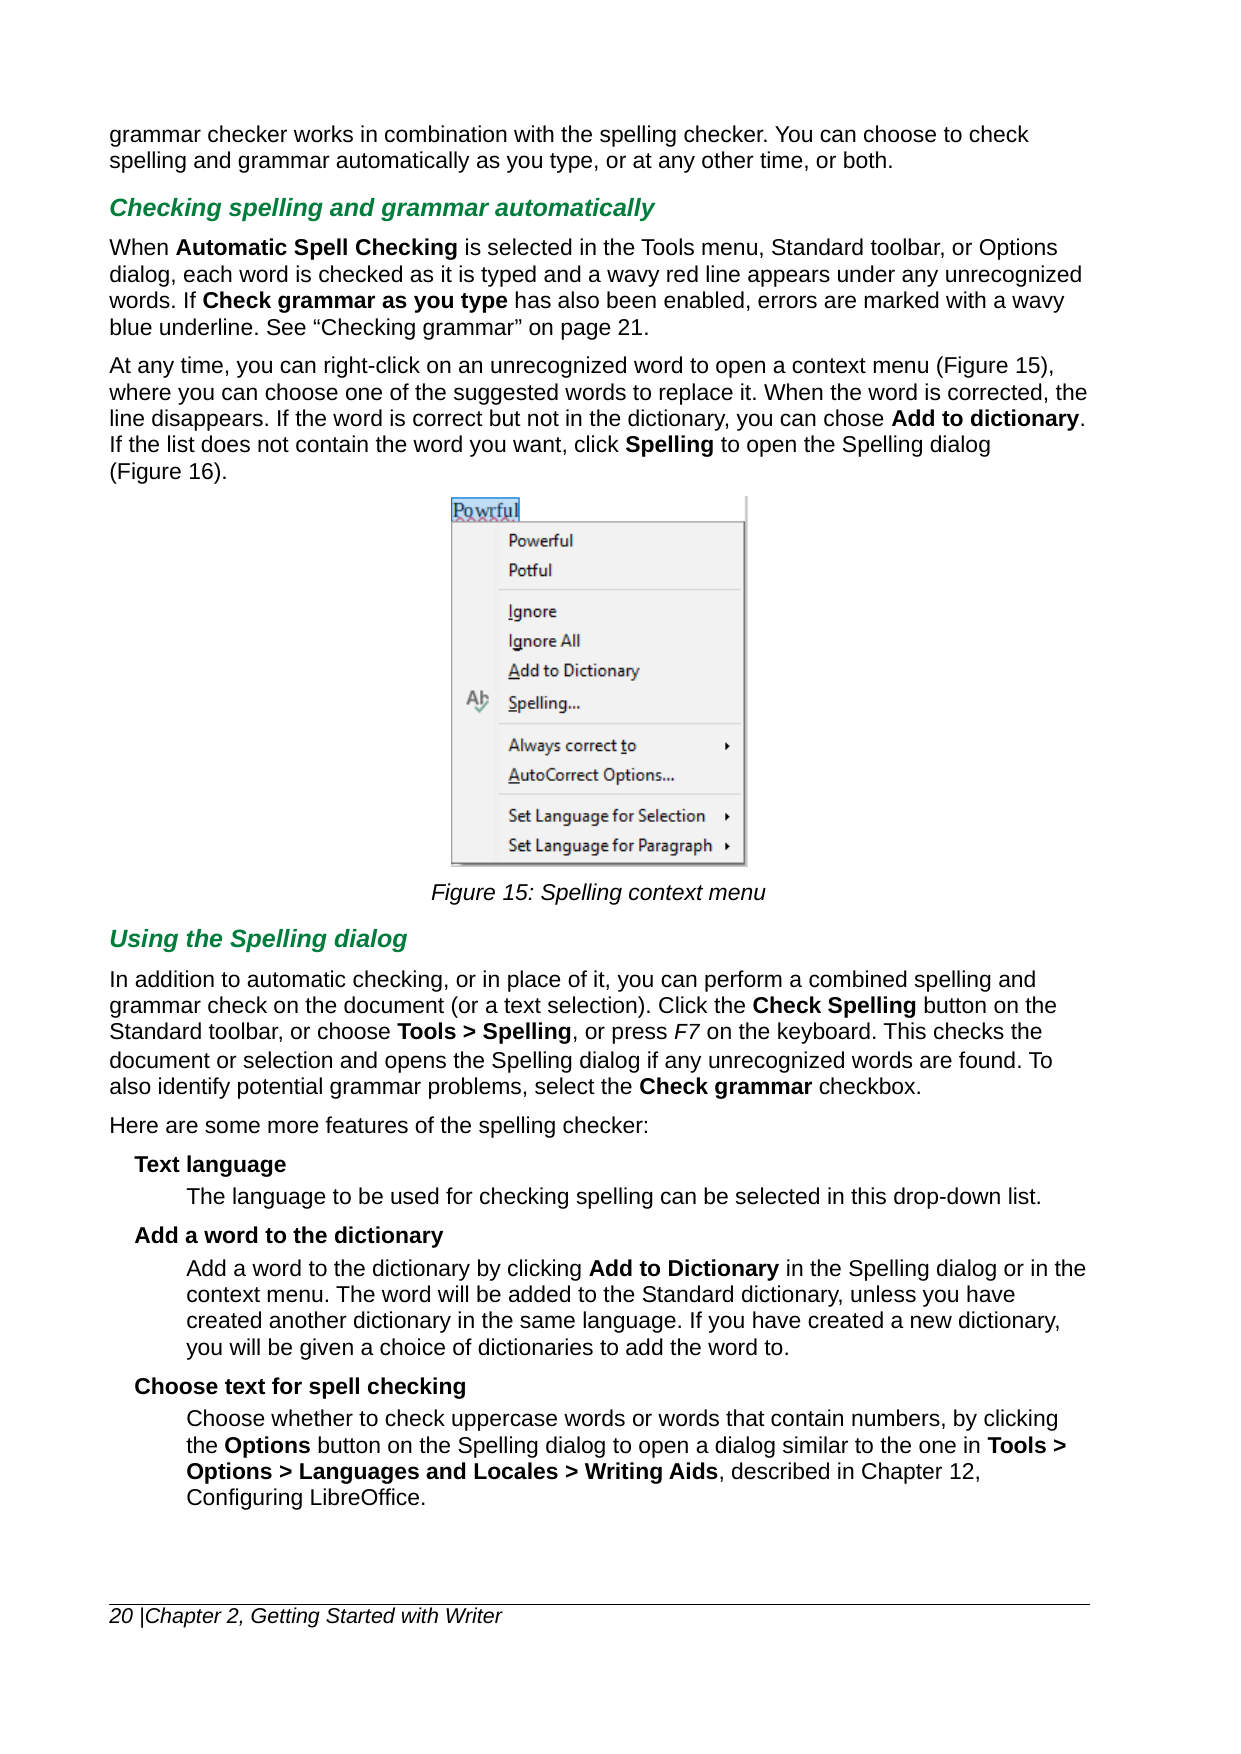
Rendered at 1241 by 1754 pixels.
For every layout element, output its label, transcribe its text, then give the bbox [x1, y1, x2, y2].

text Text language [134, 1151, 1090, 1177]
subtitle Using the Spelling dialog [109, 924, 1090, 953]
text The language to be used for checking spelling can be selected in this drop-down list. [186, 1183, 1090, 1210]
text grammar checker works in combination with the spelling checker. You can choose to check spelling and grammar automatically as you type, or at any other time, or both. [109, 121, 1090, 174]
text In addition to automatic checking, or in place of it, you can perform a combined spelling and grammar check on the document (or a text selection). Click the Check Spelling button on the Standard toolbar, or choose Tools > Spelling, or press F7 on the keyboard. This checks the document or selection and opens the Spelling dialog if any unrecognized words are found. To also identify potential grammar problems, select the Check grammar checkbox. [109, 966, 1090, 1099]
text Choose whether to check uppercase words or words that contain numbers, by clicking the Options button on the Spelling dialog to open a dialog similar to the one in Tools > Options > Languages and Locales > Writing Aids, described in Chapter 12, Configuring LibreOffice. [186, 1405, 1090, 1511]
text Figure 15: Spelling context menu [431, 879, 768, 905]
text Add a word to the dictionary by clicking Add to Dictionary in the Spelling dialog or in the context menu. The word will be added to the Standard dictionary, unless you have created another dictionary in the same language. If you have created a new dictionary, you will be given a choice of dictionaries to add the word to. [186, 1255, 1090, 1360]
text Add a word to the dictionary [134, 1222, 1090, 1248]
text At any time, you can right-click on an unrecognized word to open a context menu (Figure 15), where you can choose one of the suggested words to replace it. When the word is corrected, the line disappears. If the word is correct but not in the dictionary, you can chose Add to dictionary. If the list does not contain the word you want, click Spelling to open the Spelling dialog (Figure 16). [109, 352, 1090, 484]
list Here are some more features of the spelling checker: [109, 1112, 1090, 1138]
text When Automatic Spell Checking is selected in the Tools menu, Standard toolbar, or Options dialog, each word is checked as it is typed and a wavy red line appears under any unrecognized words. If Check grammar as you type has also been enabled, errors are marked with a wavy blue underline. See “Checking grammar” on page 21. [109, 234, 1090, 340]
text Choose text for spell checking [134, 1373, 1090, 1399]
subtitle Checking spelling and grammar automatically [109, 193, 1090, 222]
picture [451, 496, 748, 867]
